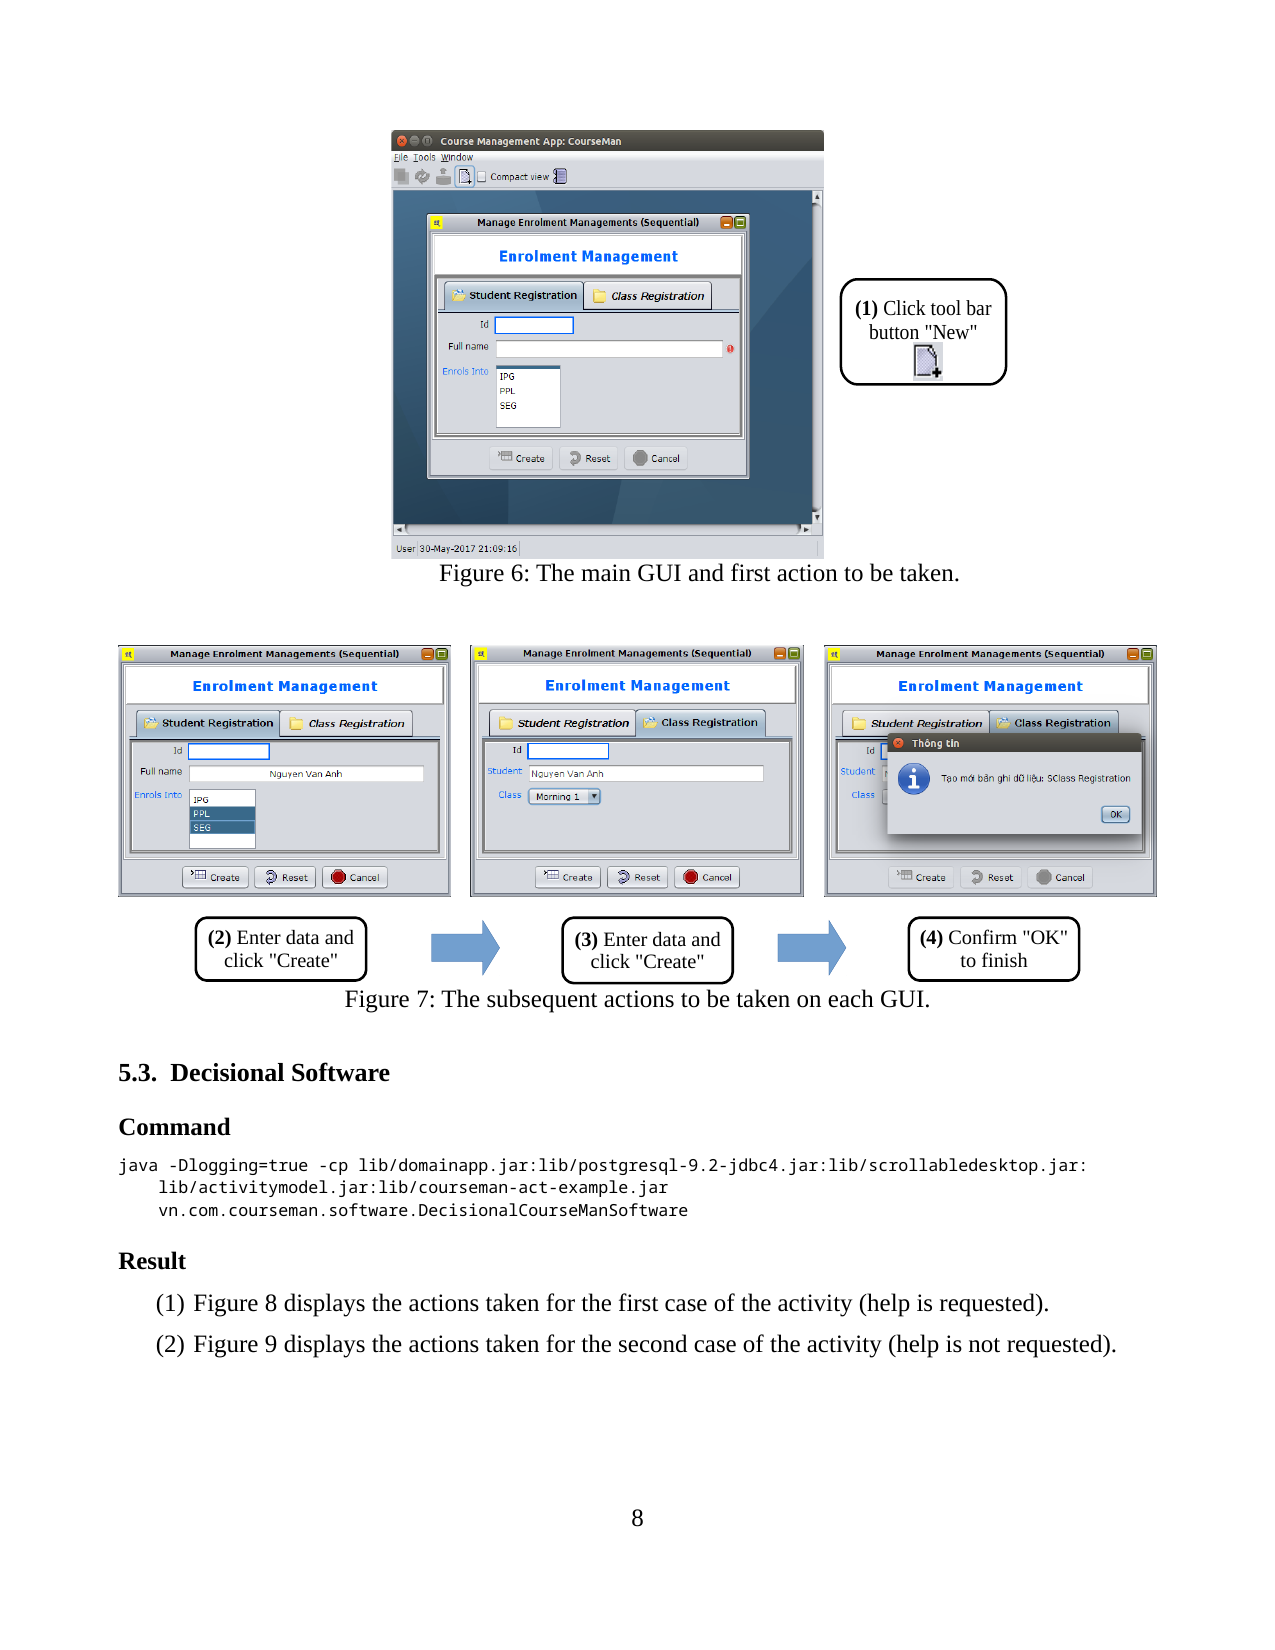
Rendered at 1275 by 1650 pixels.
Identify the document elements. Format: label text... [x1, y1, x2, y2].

text java -Dlogging=true -cp lib/domainapp.jar:lib/postgresql-9.2-jdbc4.jar:lib/scrollabledesktop.jar: lib/activitymodel.jar:lib/courseman-act-example.jar vn.com.courseman.software.DecisionalCourseManSoftware [118, 1153, 1157, 1221]
subtitle Command [118, 1112, 1157, 1141]
subtitle Decisional Software [118, 1057, 1157, 1087]
text Figure 6: The main GUI and first action to be taken. [369, 142, 1029, 587]
text Figure 7: The subsequent actions to be taken on each GUI. [118, 657, 1157, 1013]
list Figure 9 displays the actions taken for the second case of the activity (help is not requested). [156, 1329, 1157, 1358]
list Figure 8 displays the actions taken for the first case of the activity (help is requested). [156, 1288, 1157, 1316]
subtitle Result [118, 1246, 1157, 1275]
